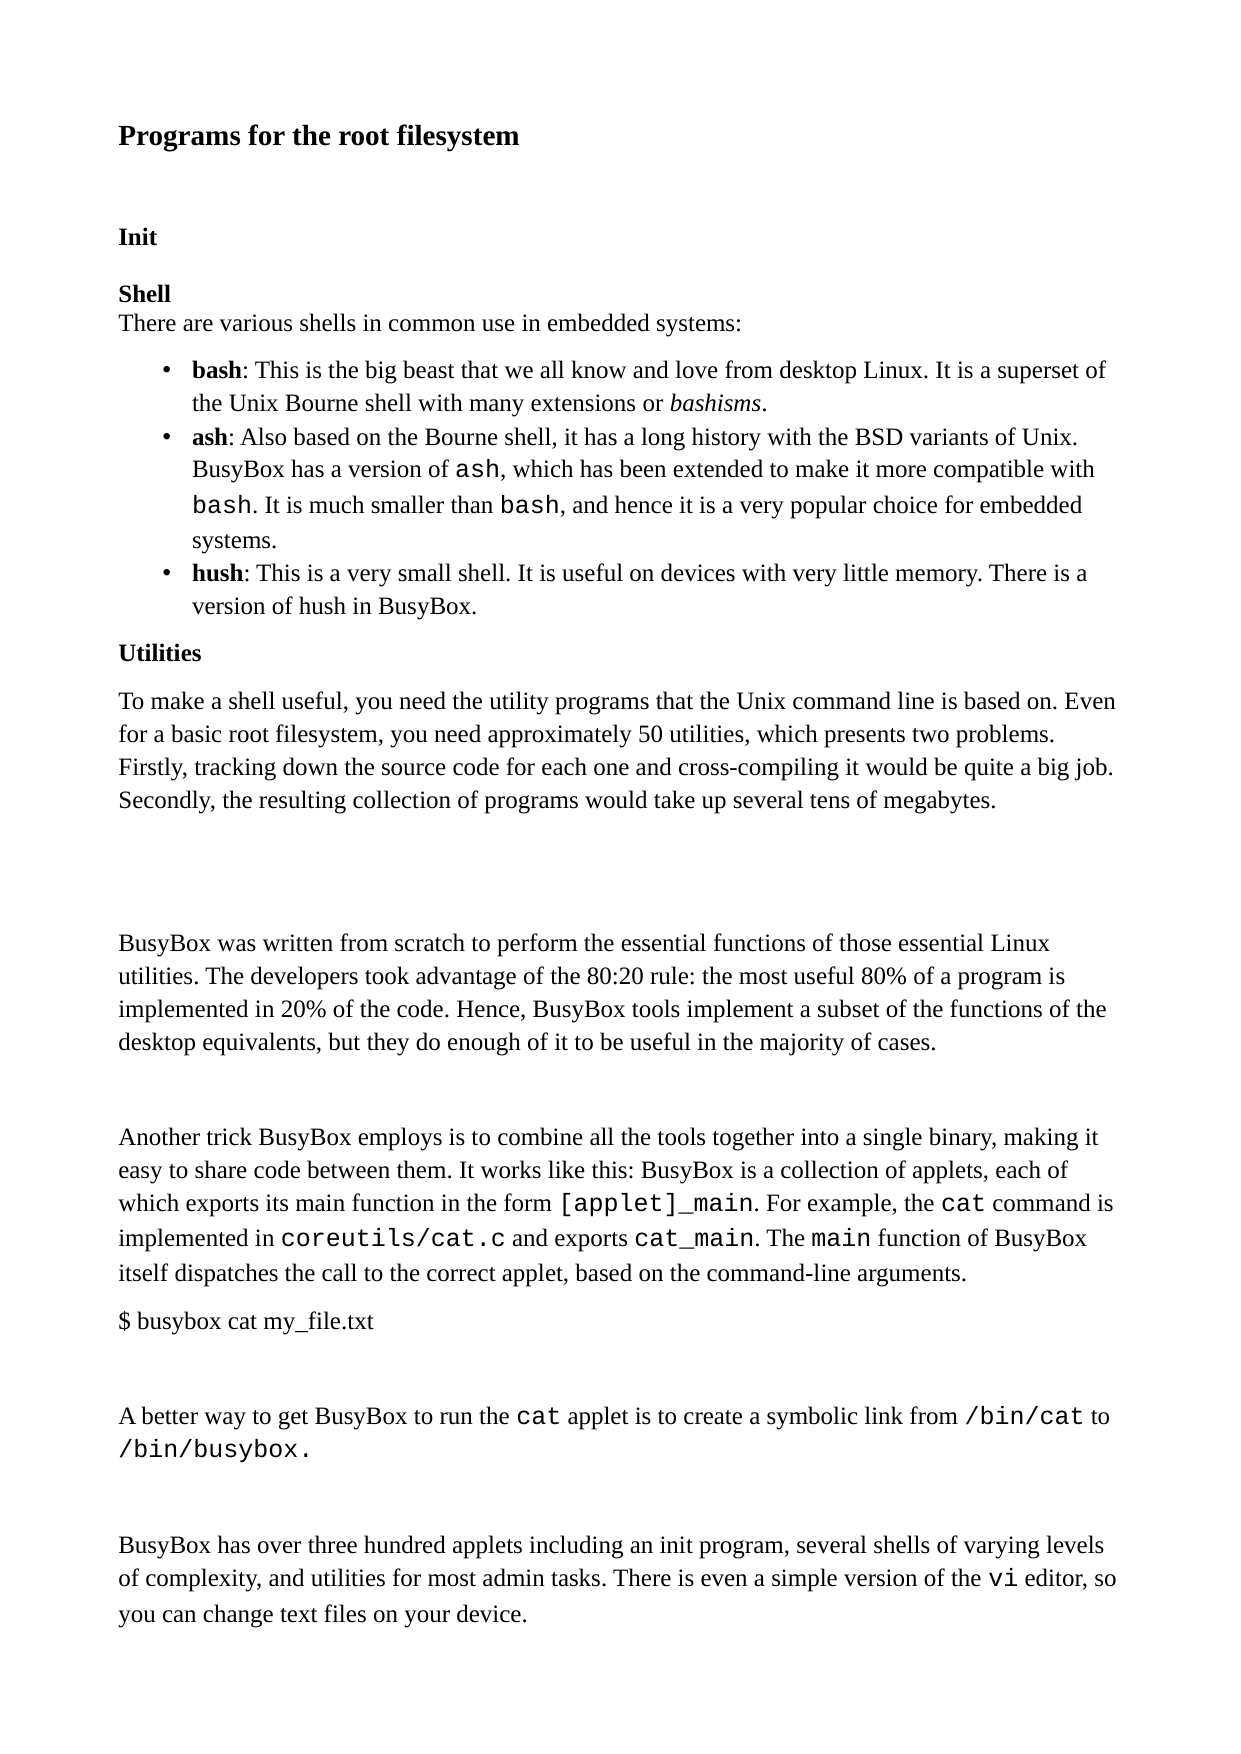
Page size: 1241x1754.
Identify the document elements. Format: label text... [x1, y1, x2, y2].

text Shell [118, 279, 1122, 308]
text Another trick BusyBox employs is to combine all the tools together into a single binary, making it easy to share code between them. It works like this: BusyBox is a collection of applets, each of which exports its main function in the form [applet]_main. For example, the cat command is implemented in coreutils/cat.c and exports cat_main. The main function of BusyBox itself dispatches the call to the correct applet, based on the command-line arguments. [118, 1122, 1122, 1287]
list bash: This is the big beast that we all know and love from desktop Linux. It is a superset of the Unix Bourne shell with many extensions or bashisms. [162, 356, 1122, 417]
text Utilities [118, 638, 1122, 667]
text There are various shells in common use in embedded systems: [118, 308, 1122, 337]
text BusyBox has over three hundred applets including an init program, several shells of varying levels of complexity, and utilities for most admin tasks. There is even a simple version of the vi editor, so you can change text files on your device. [118, 1531, 1122, 1627]
list ash: Also based on the Bourne shell, it has a long history with the BSD variants of Unix. BusyBox has a version of ash, which has been extended to make it more compatible with bash. It is much smaller than bash, and hence it is a very popular choice for embedded systems. [162, 422, 1122, 553]
text Init [118, 222, 1122, 250]
text A better way to get BusyBox to run the cat applet is to create a symbolic link from /bin/cat to /bin/busybox. [118, 1401, 1122, 1464]
text To make a shell useful, you need the utility programs that the Unix command line is based on. Even for a basic root filesystem, you need approximately 50 utilities, which presents two problems. Firstly, tracking down the source code for each one and cross-compiling it would be quite a big job. Secondly, the resulting collection of programs would take up several tens of megabytes. [118, 686, 1122, 814]
text $ busybox cat my_file.txt [118, 1306, 1122, 1335]
list hush: This is a very small shell. It is useful on devices with very little memory. There is a version of hush in BusyBox. [162, 558, 1122, 619]
text BusyBox was written from scratch to perform the essential functions of those essential Linux utilities. The developers took advantage of the 80:20 rule: the most useful 80% of a program is implemented in 20% of the code. Hence, BusyBox tools implement a subset of the functions of the desktop equivalents, but they do enough of it to be useful in the majority of cases. [118, 928, 1122, 1056]
subtitle Programs for the root filesystem [118, 118, 1122, 152]
